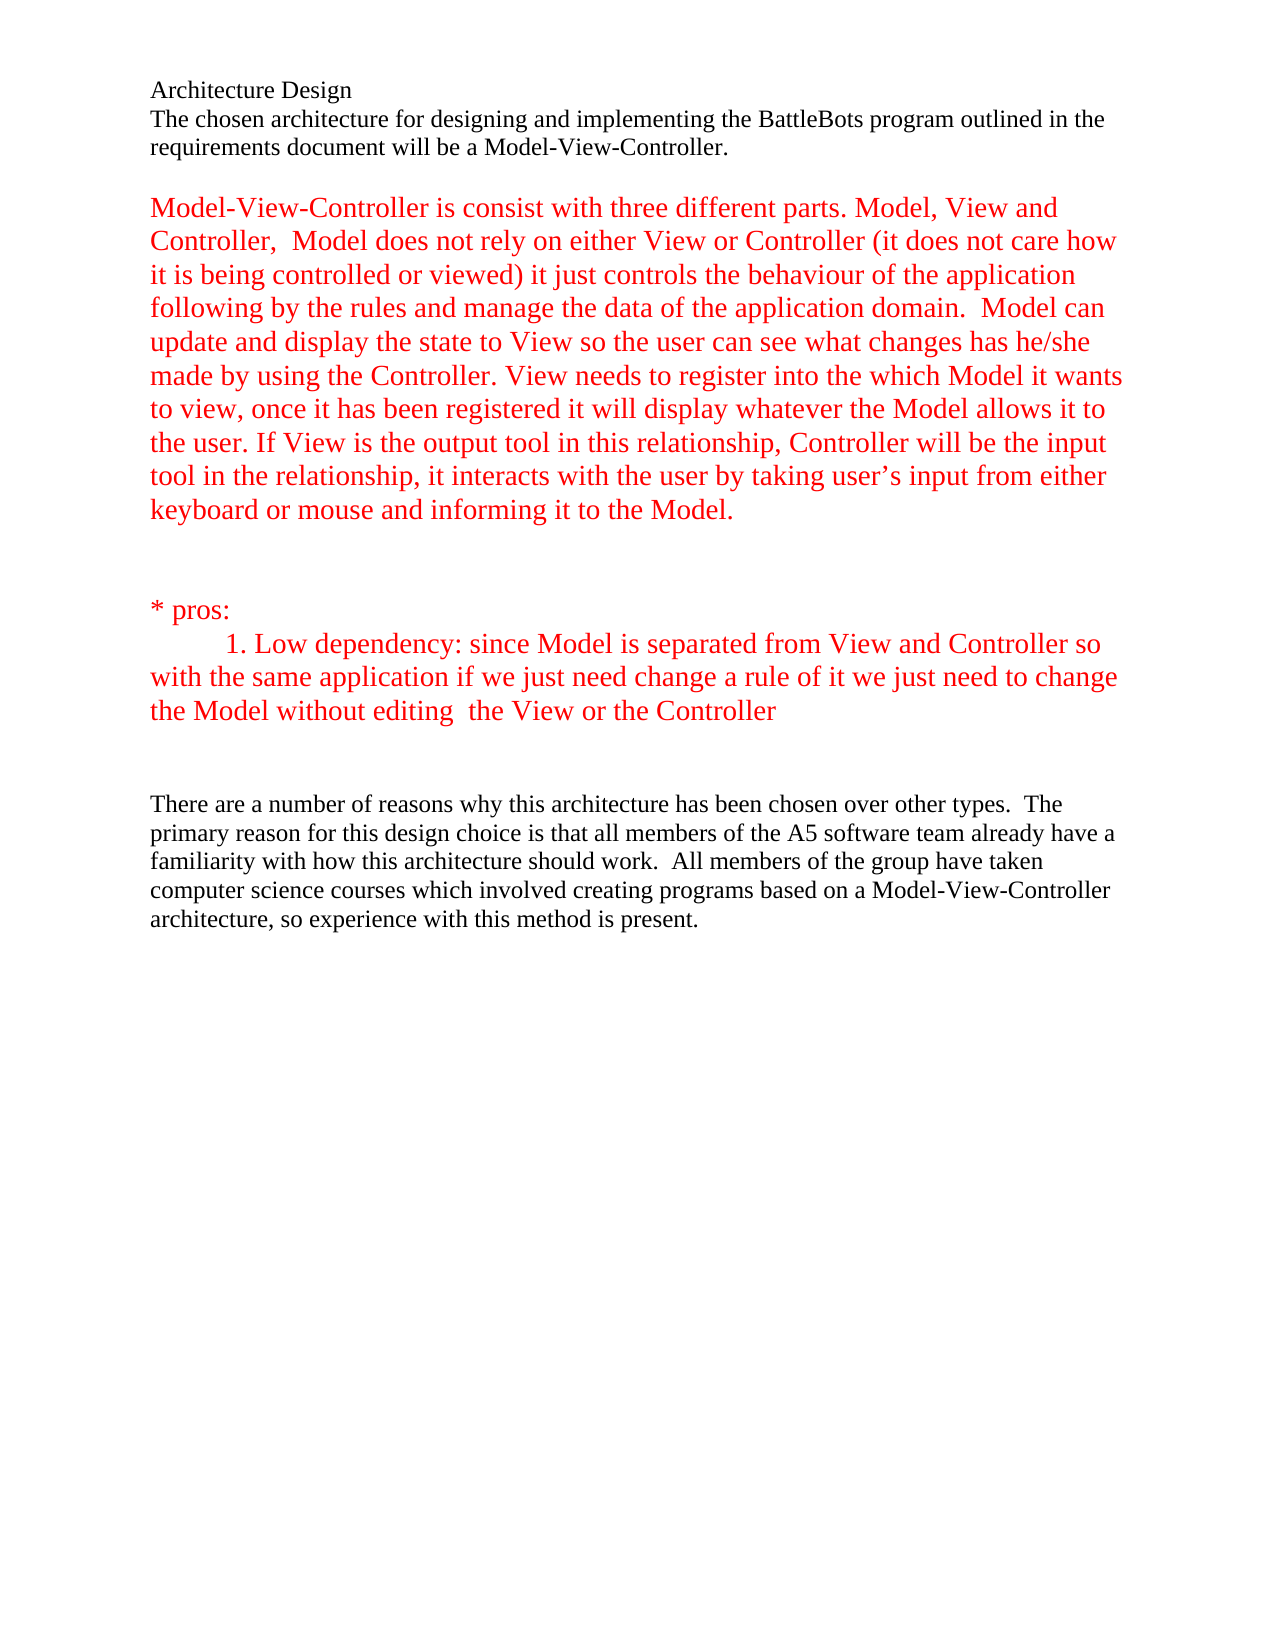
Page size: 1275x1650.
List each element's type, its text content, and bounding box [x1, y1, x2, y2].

text Architecture Design [150, 75, 1125, 104]
text * pros: [150, 592, 1125, 626]
text Model-View-Controller is consist with three different parts. Model, View and Controller, Model does not rely on either View or Controller (it does not care how it is being controlled or viewed) it just controls the behaviour of the application following by the rules and manage the data of the application domain. Model can update and display the state to View so the user can see what changes has he/she made by using the Controller. View needs to register into the which Model it wants to view, once it has been registered it will display whatever the Model allows it to the user. If View is the output tool in this relationship, Controller will be the input tool in the relationship, it interacts with the user by taking user’s input from either keyboard or mouse and informing it to the Model. [150, 190, 1125, 525]
text 1. Low dependency: since Model is separated from View and Controller so with the same application if we just need change a rule of it we just need to change the Model without editing the View or the Controller [150, 626, 1125, 727]
text There are a number of reasons why this architecture has been chosen over other types. The primary reason for this design choice is that all members of the A5 software team already have a familiarity with how this architecture should work. All members of the group have taken computer science courses which involved creating programs based on a Model-View-Controller architecture, so experience with this method is present. [150, 789, 1125, 933]
text The chosen architecture for designing and implementing the BattleBots program outlined in the requirements document will be a Model-View-Controller. [150, 104, 1125, 161]
